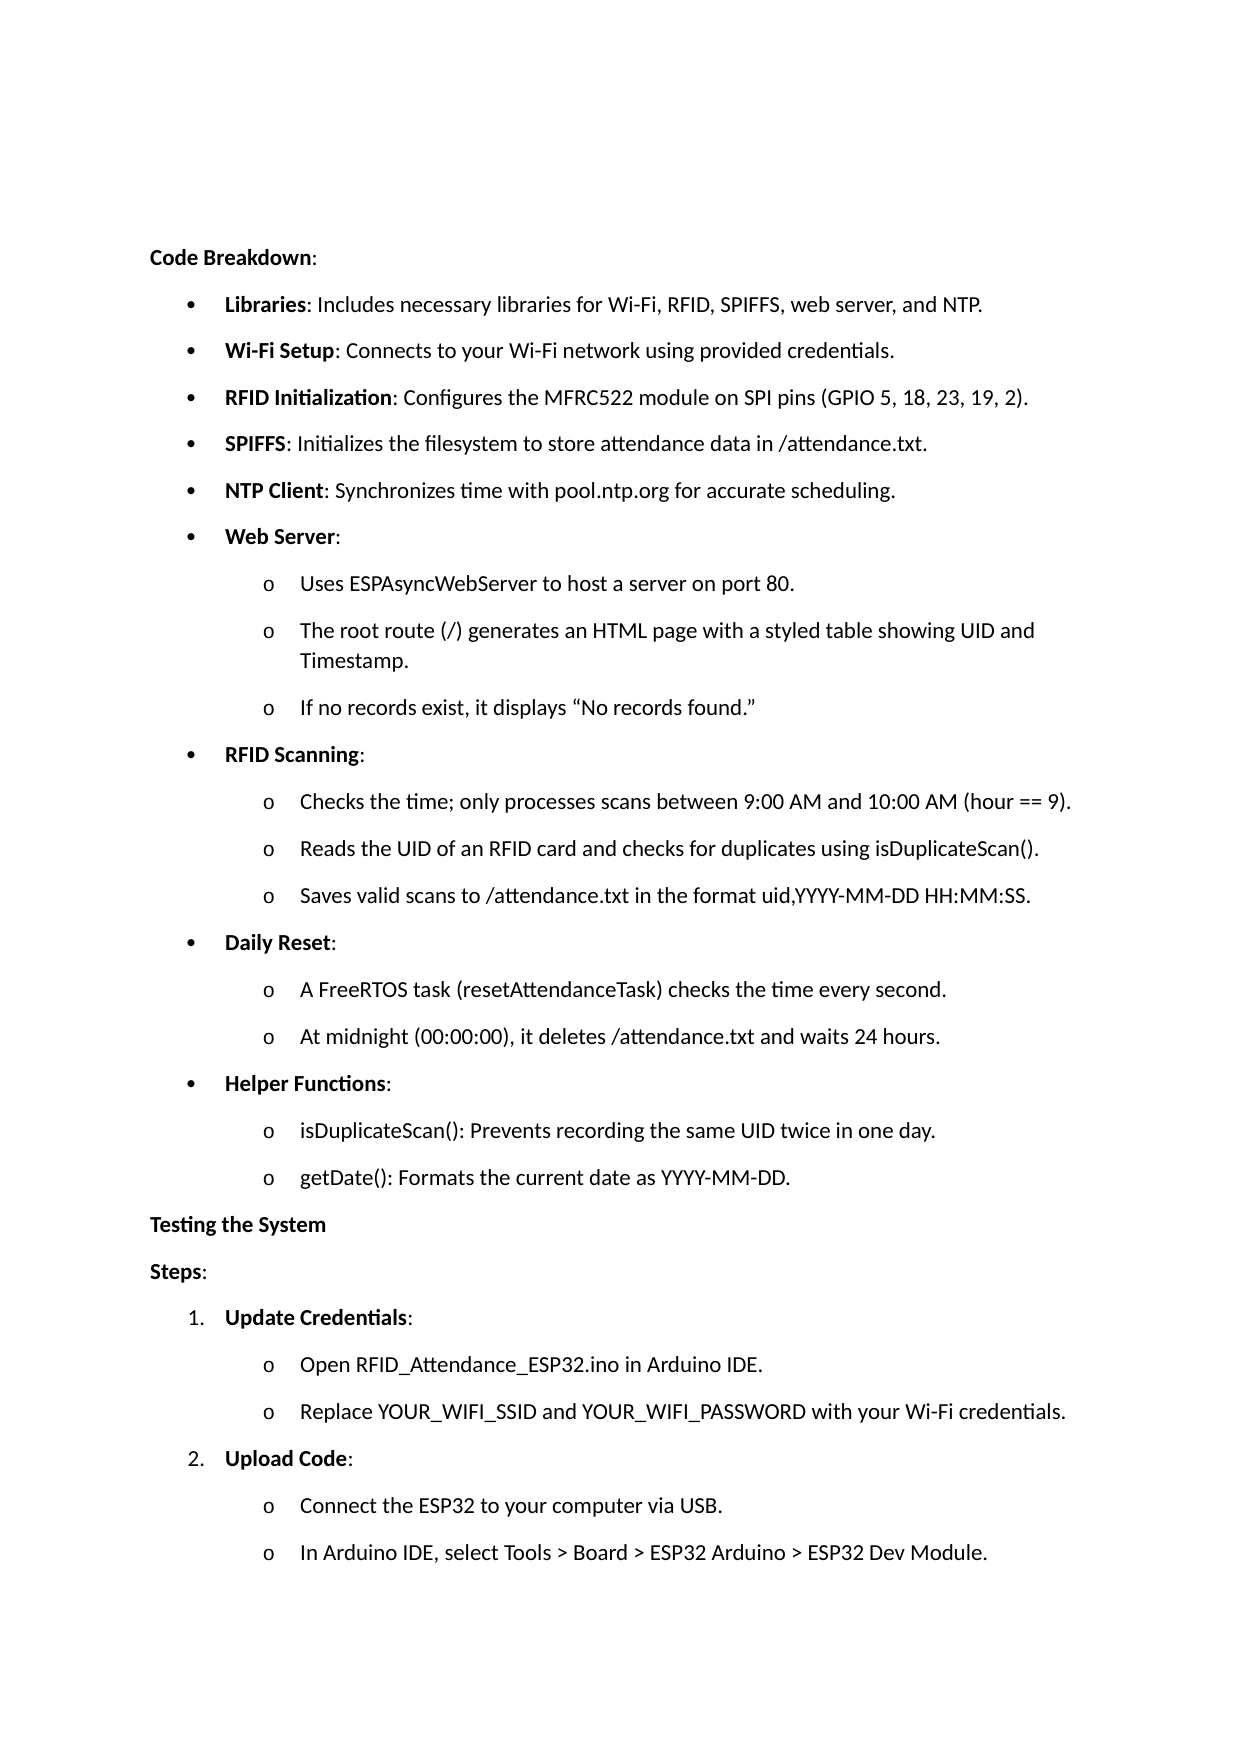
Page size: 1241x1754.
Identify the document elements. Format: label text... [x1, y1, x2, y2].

list Daily Reset: [187, 928, 1090, 957]
list Saves valid scans to /attendance.txt in the format uid,YYYY-MM-DD HH:MM:SS. [262, 881, 1090, 910]
list At midnight (00:00:00), it deletes /attendance.txt and waits 24 hours. [262, 1022, 1090, 1051]
text Code Breakdown: [150, 243, 1090, 271]
list NTP Client: Synchronizes time with pool.ntp.org for accurate scheduling. [187, 476, 1090, 504]
list RFID Initialization: Configures the MFRC522 module on SPI pins (GPIO 5, 18, 23, 19, 2). [187, 383, 1090, 411]
list getDate(): Formats the current date as YYYY-MM-DD. [262, 1163, 1090, 1192]
text Steps: [150, 1257, 1090, 1285]
list Replace YOUR_WIFI_SSID and YOUR_WIFI_PASSWORD with your Wi-Fi credentials. [262, 1397, 1090, 1426]
list Checks the time; only processes scans between 9:00 AM and 10:00 AM (hour == 9). [262, 787, 1090, 816]
text Testing the System [150, 1210, 1090, 1238]
list Web Server: [187, 522, 1090, 551]
list Update Credentials: [187, 1303, 1090, 1332]
list The root route (/) generates an HTML page with a styled table showing UID and Timestamp. [262, 616, 1090, 675]
list Upload Code: [187, 1444, 1090, 1472]
list RFID Scanning: [187, 740, 1090, 768]
list isDuplicateScan(): Prevents recording the same UID twice in one day. [262, 1116, 1090, 1144]
list Uses ESPAsyncWebServer to host a server on port 80. [262, 569, 1090, 598]
list Open RFID_Attendance_ESP32.ino in Arduino IDE. [262, 1350, 1090, 1379]
list In Arduino IDE, select Tools > Board > ESP32 Arduino > ESP32 Dev Module. [262, 1538, 1090, 1567]
list A FreeRTOS task (resetAttendanceTask) checks the time every second. [262, 975, 1090, 1004]
list Connect the ESP32 to your computer via USB. [262, 1491, 1090, 1519]
list SPIFFS: Initializes the filesystem to store attendance data in /attendance.txt. [187, 429, 1090, 457]
list If no records exist, it displays “No records found.” [262, 693, 1090, 722]
list Reads the UID of an RFID card and checks for duplicates using isDuplicateScan(). [262, 834, 1090, 863]
list Libraries: Includes necessary libraries for Wi-Fi, RFID, SPIFFS, web server, and NTP. [187, 290, 1090, 318]
list Helper Functions: [187, 1069, 1090, 1097]
list Wi-Fi Setup: Connects to your Wi-Fi network using provided credentials. [187, 336, 1090, 364]
